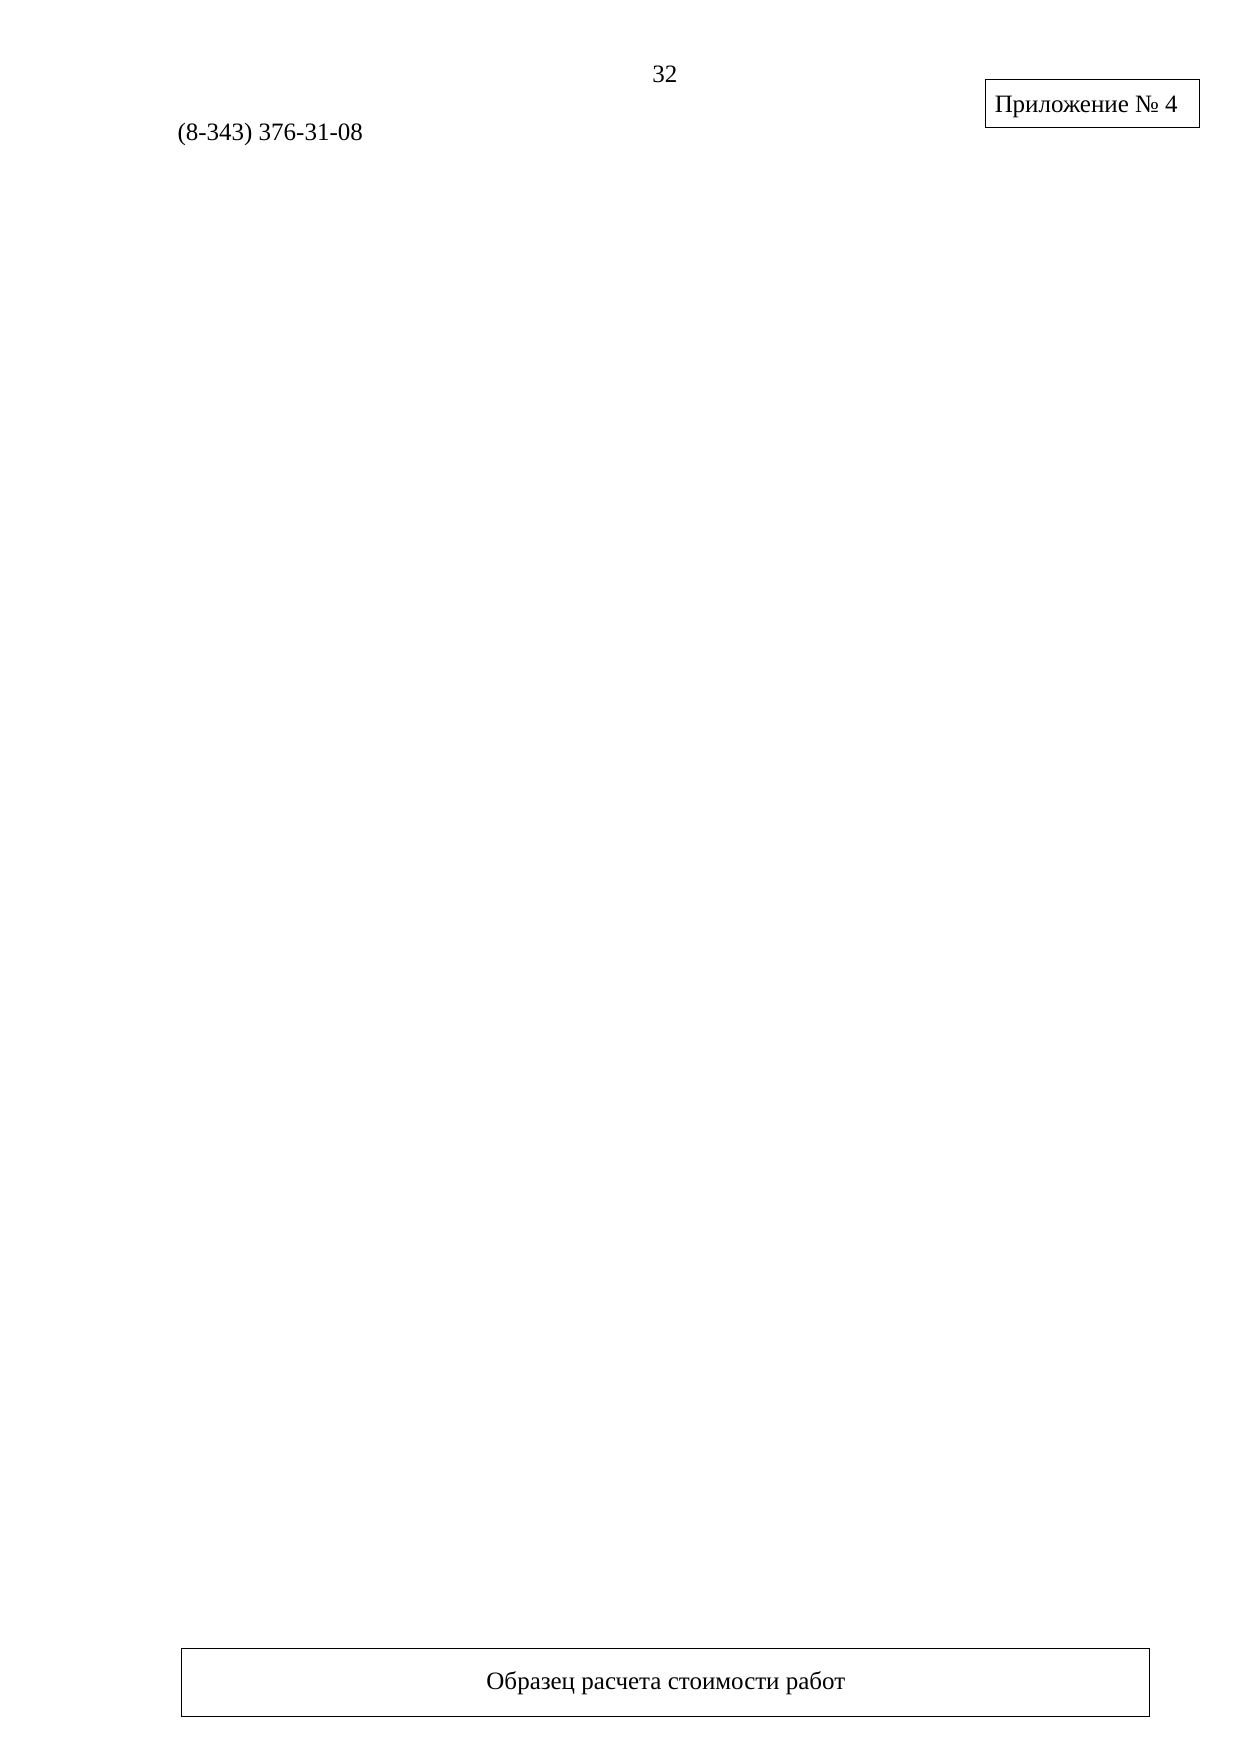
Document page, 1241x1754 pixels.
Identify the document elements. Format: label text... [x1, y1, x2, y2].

text Образец расчета стоимости работ [191, 1666, 1140, 1695]
text Приложение № 4 [994, 89, 1190, 118]
text (8-343) 376-31-08 [177, 117, 1152, 146]
